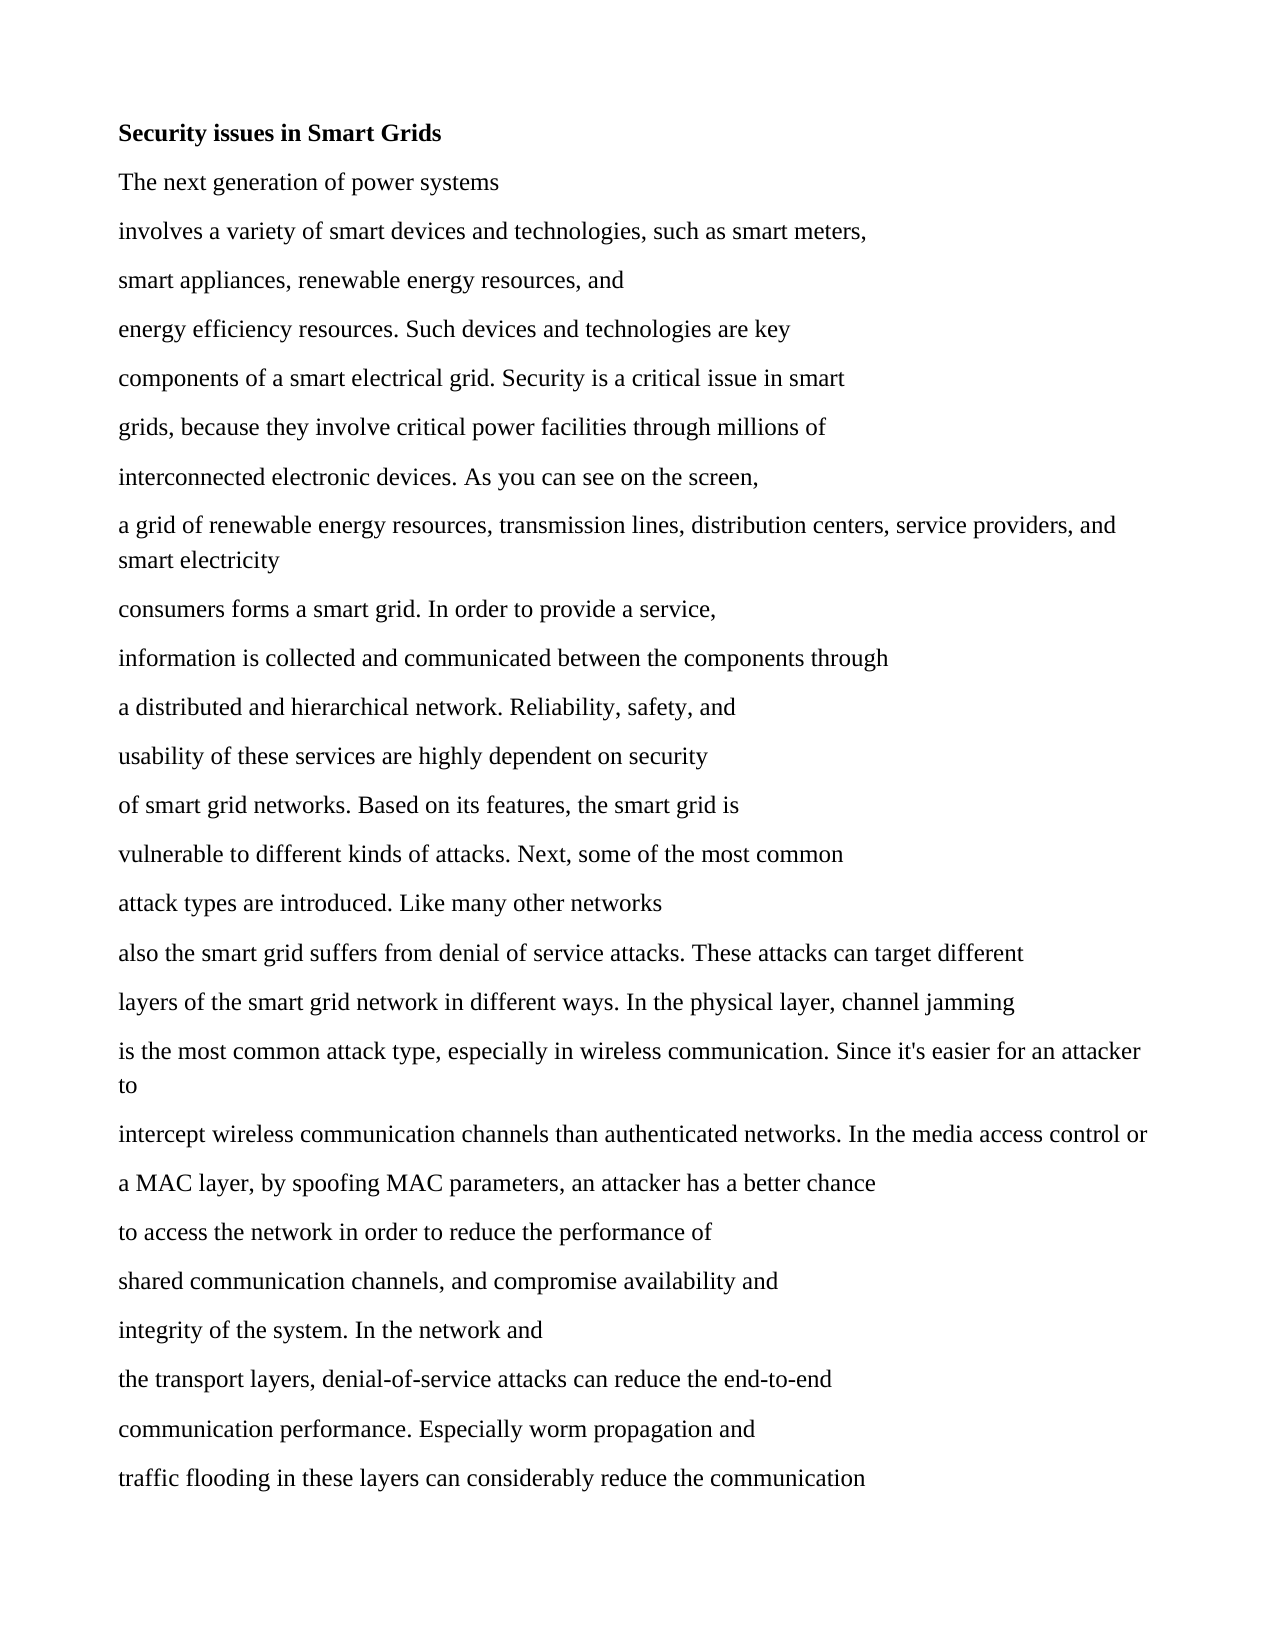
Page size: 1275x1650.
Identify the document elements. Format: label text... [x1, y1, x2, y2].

text consumers forms a smart grid. In order to provide a service, [118, 594, 1157, 623]
text is the most common attack type, especially in wireless communication. Since it's easier for an attacker to [118, 1036, 1157, 1099]
text grids, because they involve critical power facilities through millions of [118, 412, 1157, 441]
text a MAC layer, by spoofing MAC parameters, an attacker has a better chance [118, 1168, 1157, 1197]
text also the smart grid suffers from denial of service attacks. These attacks can target different [118, 938, 1157, 966]
text traffic flooding in these layers can considerably reduce the communication [118, 1463, 1157, 1491]
text The next generation of power systems [118, 167, 1157, 196]
text smart appliances, renewable energy resources, and [118, 265, 1157, 294]
text interconnected electronic devices. As you can see on the screen, [118, 462, 1157, 490]
text usability of these services are highly dependent on security [118, 741, 1157, 770]
text energy efficiency resources. Such devices and technologies are key [118, 314, 1157, 343]
text intercept wireless communication channels than authenticated networks. In the media access control or [118, 1119, 1157, 1148]
text a grid of renewable energy resources, transmission lines, distribution centers, service providers, and smart electricity [118, 511, 1157, 574]
text vulnerable to different kinds of attacks. Next, some of the most common [118, 839, 1157, 868]
text Security issues in Smart Grids [118, 118, 1157, 147]
text the transport layers, denial-of-service attacks can reduce the end-to-end [118, 1364, 1157, 1393]
text attack types are introduced. Like many other networks [118, 888, 1157, 917]
text layers of the smart grid network in different ways. In the physical layer, channel jamming [118, 987, 1157, 1015]
text of smart grid networks. Based on its features, the smart grid is [118, 790, 1157, 819]
text components of a smart electrical grid. Security is a critical issue in smart [118, 363, 1157, 392]
text to access the network in order to reduce the performance of [118, 1217, 1157, 1246]
text integrity of the system. In the network and [118, 1316, 1157, 1344]
text involves a variety of smart devices and technologies, such as smart meters, [118, 216, 1157, 245]
text shared communication channels, and compromise availability and [118, 1266, 1157, 1295]
text information is collected and communicated between the components through [118, 643, 1157, 672]
text communication performance. Especially worm propagation and [118, 1414, 1157, 1442]
text a distributed and hierarchical network. Reliability, safety, and [118, 692, 1157, 721]
